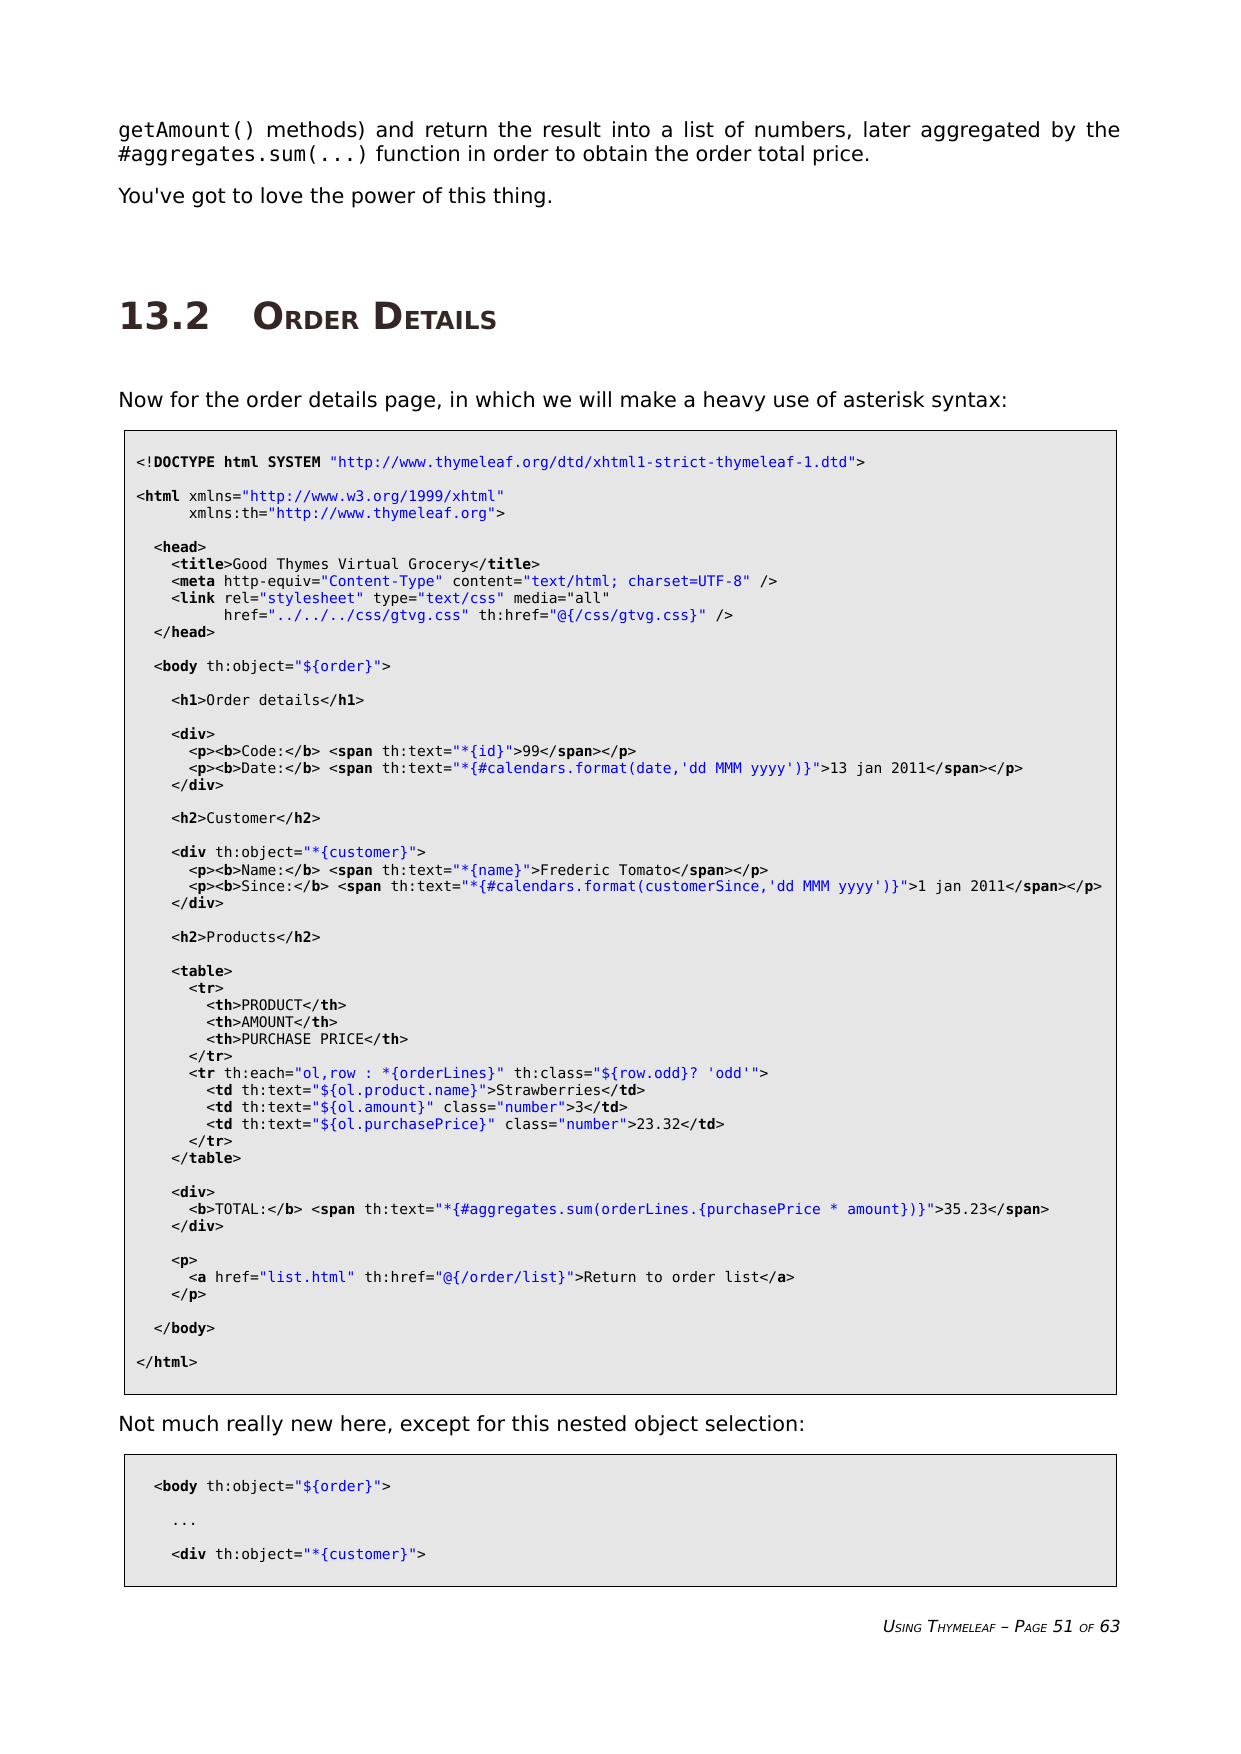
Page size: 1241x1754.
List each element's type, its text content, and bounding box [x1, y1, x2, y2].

text <!DOCTYPE html SYSTEM "http://www.thymeleaf.org/dtd/xhtml1-strict-thymeleaf-1.dtd"> <html xmlns="http://www.w3.org/1999/xhtml" xmlns:th="http://www.thymeleaf.org"> <head> <title>Good Thymes Virtual Grocery</title> <meta http-equiv="Content-Type" content="text/html; charset=UTF-8" /> <link rel="stylesheet" type="text/css" media="all" href="../../../css/gtvg.css" th:href="@{/css/gtvg.css}" /> </head> <body th:object="${order}"> <h1>Order details</h1> <div> <p><b>Code:</b> <span th:text="*{id}">99</span></p> <p><b>Date:</b> <span th:text="*{#calendars.format(date,'dd MMM yyyy')}">13 jan 2011</span></p> </div> <h2>Customer</h2> <div th:object="*{customer}"> <p><b>Name:</b> <span th:text="*{name}">Frederic Tomato</span></p> <p><b>Since:</b> <span th:text="*{#calendars.format(customerSince,'dd MMM yyyy')}">1 jan 2011</span></p> </div> <h2>Products</h2> <table> <tr> <th>PRODUCT</th> <th>AMOUNT</th> <th>PURCHASE PRICE</th> </tr> <tr th:each="ol,row : *{orderLines}" th:class="${row.odd}? 'odd'"> <td th:text="${ol.product.name}">Strawberries</td> <td th:text="${ol.amount}" class="number">3</td> <td th:text="${ol.purchasePrice}" class="number">23.32</td> </tr> </table> <div> <b>TOTAL:</b> <span th:text="*{#aggregates.sum(orderLines.{purchasePrice * amount})}">35.23</span> </div> <p> <a href="list.html" th:href="@{/order/list}">Return to order list</a> </p> </body> </html> [125, 431, 1116, 1394]
text Now for the order details page, in which we will make a heavy use of asterisk syntax: [118, 388, 1122, 412]
text Not much really new here, except for this nested object selection: [118, 1412, 1122, 1436]
text getAmount() methods) and return the result into a list of numbers, later aggregated by the #aggregates.sum(...) function in order to obtain the order total price. [118, 118, 1122, 167]
text You've got to love the power of this thing. [118, 184, 1122, 209]
subtitle Order Details [118, 294, 1122, 338]
text <body th:object="${order}"> ... <div th:object="*{customer}"> [125, 1455, 1116, 1586]
